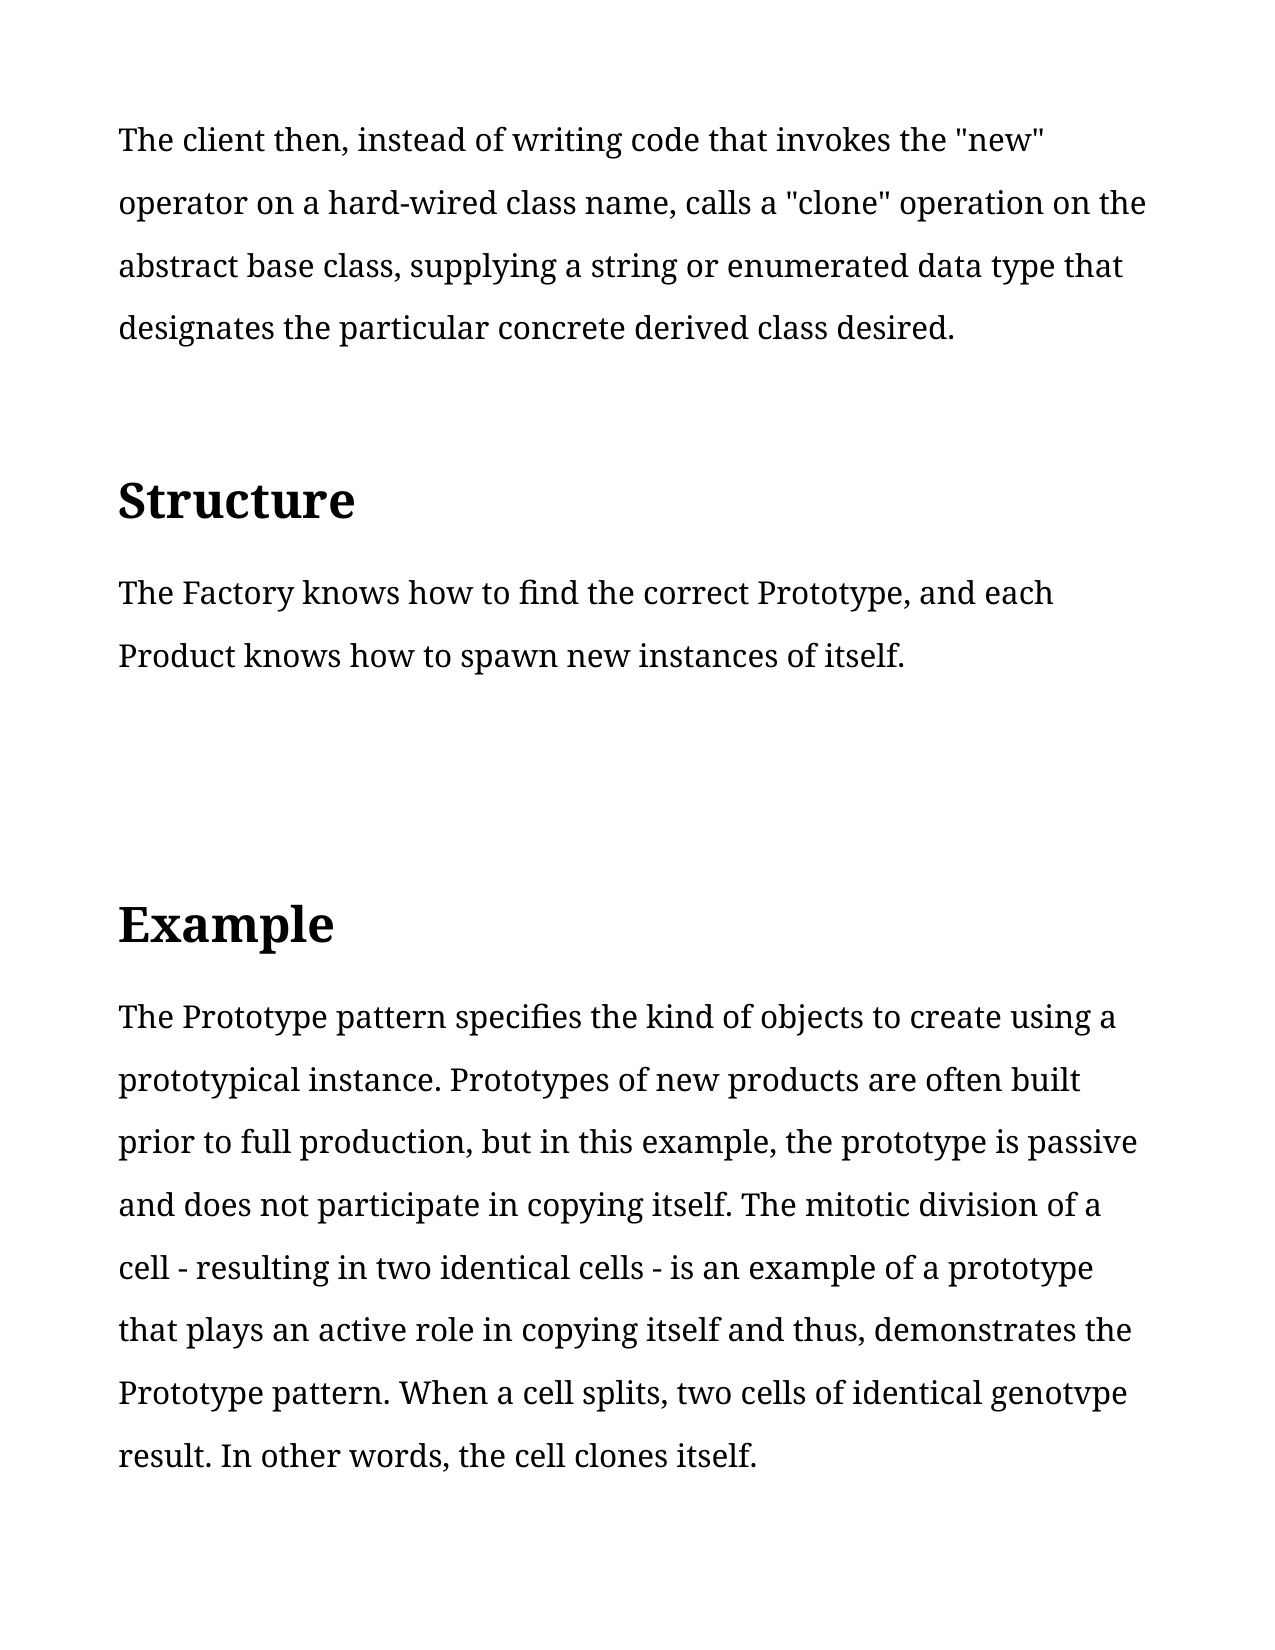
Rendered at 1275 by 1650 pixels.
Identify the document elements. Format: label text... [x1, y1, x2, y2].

subtitle Structure [118, 467, 1157, 533]
text The Prototype pattern specifies the kind of objects to create using a prototypical instance. Prototypes of new products are often built prior to full production, but in this example, the prototype is passive and does not participate in copying itself. The mitotic division of a cell - resulting in two identical cells - is an example of a prototype that plays an active role in copying itself and thus, demonstrates the Prototype pattern. When a cell splits, two cells of identical genotvpe result. In other words, the cell clones itself. [118, 995, 1157, 1476]
subtitle Example [118, 891, 1157, 957]
text The client then, instead of writing code that invokes the "new" operator on a hard-wired class name, calls a "clone" operation on the abstract base class, supplying a string or enumerated data type that designates the particular concrete derived class desired. [118, 118, 1157, 349]
text The Factory knows how to find the correct Prototype, and each Product knows how to spawn new instances of itself. [118, 571, 1157, 676]
